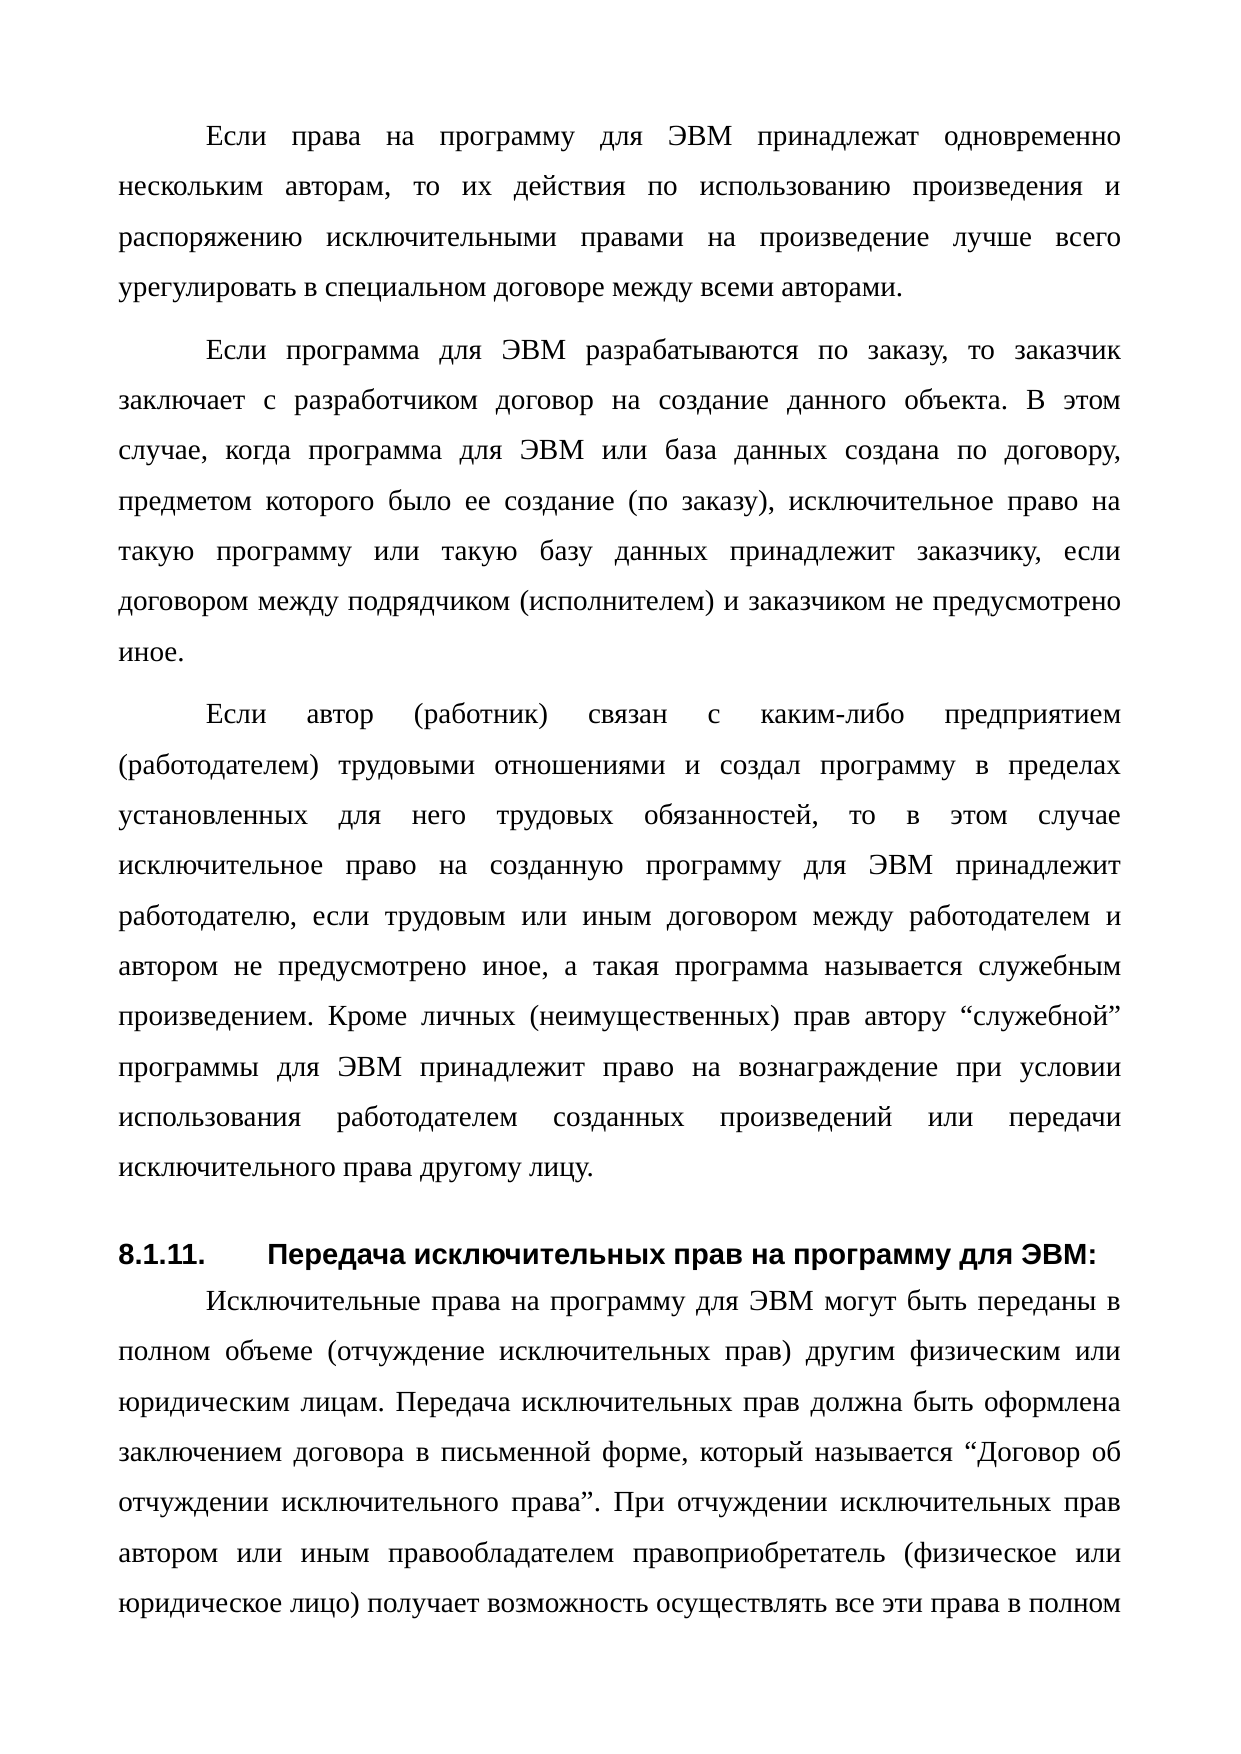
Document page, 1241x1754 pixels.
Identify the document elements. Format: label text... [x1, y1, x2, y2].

text Если права на программу для ЭВМ принадлежат одновременно нескольким авторам, то их действия по использованию произведения и распоряжению исключительными правами на произведение лучше всего урегулировать в специальном договоре между всеми авторами. [118, 118, 1122, 303]
text Если автор (работник) связан с каким-либо предприятием (работодателем) трудовыми отношениями и создал программу в пределах установленных для него трудовых обязанностей, то в этом случае исключительное право на созданную программу для ЭВМ принадлежит работодателю, если трудовым или иным договором между работодателем и автором не предусмотрено иное, а такая программа называется служебным произведением. Кроме личных (неимущественных) прав автору “служебной” программы для ЭВМ принадлежит право на вознаграждение при условии использования работодателем созданных произведений или передачи исключительного права другому лицу. [118, 697, 1122, 1183]
text Исключительные права на программу для ЭВМ могут быть переданы в полном объеме (отчуждение исключительных прав) другим физическим или юридическим лицам. Передача исключительных прав должна быть оформлена заключением договора в письменной форме, который называется “Договор об отчуждении исключительного права”. При отчуждении исключительных прав автором или иным правообладателем правоприобретатель (физическое или юридическое лицо) получает возможность осуществлять все эти права в полном [118, 1283, 1122, 1619]
text Если программа для ЭВМ разрабатываются по заказу, то заказчик заключает с разработчиком договор на создание данного объекта. В этом случае, когда программа для ЭВМ или база данных создана по договору, предметом которого было ее создание (по заказу), исключительное право на такую программу или такую базу данных принадлежит заказчику, если договором между подрядчиком (исполнителем) и заказчиком не предусмотрено иное. [118, 332, 1122, 667]
subtitle Передача исключительных прав на программу для ЭВМ: [118, 1237, 1122, 1271]
